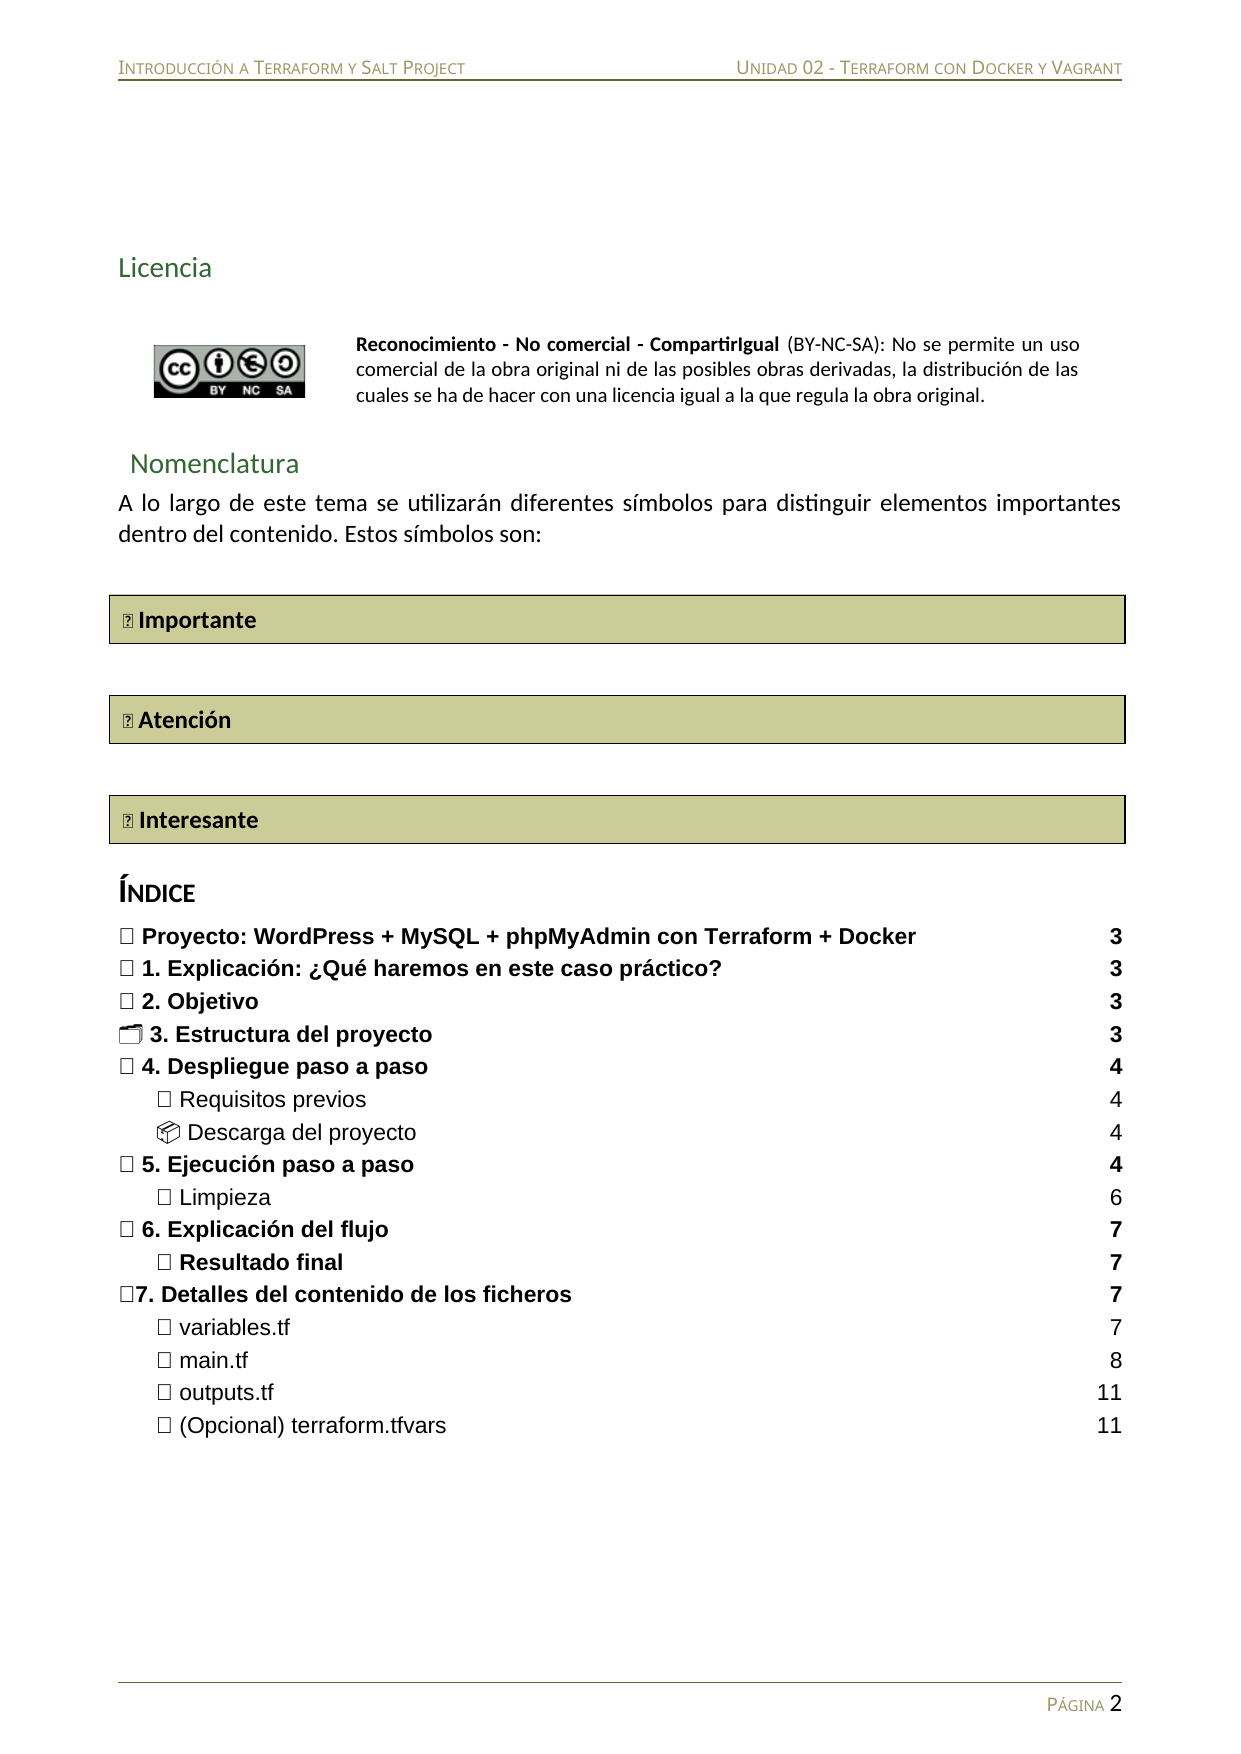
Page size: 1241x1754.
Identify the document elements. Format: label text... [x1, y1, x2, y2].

text 📘 1. Explicación: ¿Qué haremos en este caso práctico? 3 [118, 955, 1122, 982]
text 📄 outputs.tf 11 [156, 1379, 1122, 1406]
text 📄7. Detalles del contenido de los ficheros 7 [118, 1281, 1122, 1308]
text Licencia [118, 249, 1122, 284]
picture [153, 345, 306, 398]
text Reconocimiento - No comercial - CompartirIgual (BY-NC-SA): No se permite un uso comercial de la obra original ni de las posibles obras derivadas, la distribución de las cuales se ha de hacer con una licencia igual a la que regula la obra original. [159, 331, 1080, 407]
text Nomenclatura [118, 446, 1122, 481]
text 📦 Descarga del proyecto 4 [156, 1118, 1122, 1145]
text 💬 Interesante [110, 796, 1124, 843]
text ❕ Atención [110, 696, 1124, 743]
text 🧩 Resultado final 7 [156, 1249, 1122, 1275]
text 📄 main.tf 8 [156, 1347, 1122, 1373]
text A lo largo de este tema se utilizarán diferentes símbolos para distinguir elementos importantes dentro del contenido. Estos símbolos son: [118, 488, 1122, 549]
text 🚀 5. Ejecución paso a paso 4 [118, 1151, 1122, 1177]
text 🧼 Limpieza 6 [156, 1184, 1122, 1210]
text 📄 variables.tf 7 [156, 1314, 1122, 1340]
text 🚀 4. Despliegue paso a paso 4 [118, 1053, 1122, 1079]
text 🧠 6. Explicación del flujo 7 [118, 1216, 1122, 1243]
text ✅ Requisitos previos 4 [156, 1086, 1122, 1112]
text 📄 (Opcional) terraform.tfvars 11 [156, 1412, 1122, 1438]
text 🔥 Proyecto: WordPress + MySQL + phpMyAdmin con Terraform + Docker 3 [118, 923, 1122, 949]
text 🎯 2. Objetivo 3 [118, 988, 1122, 1014]
text Índice [118, 869, 1122, 910]
text 🗂️ 3. Estructura del proyecto 3 [118, 1021, 1122, 1047]
text 📖 Importante [110, 596, 1124, 643]
